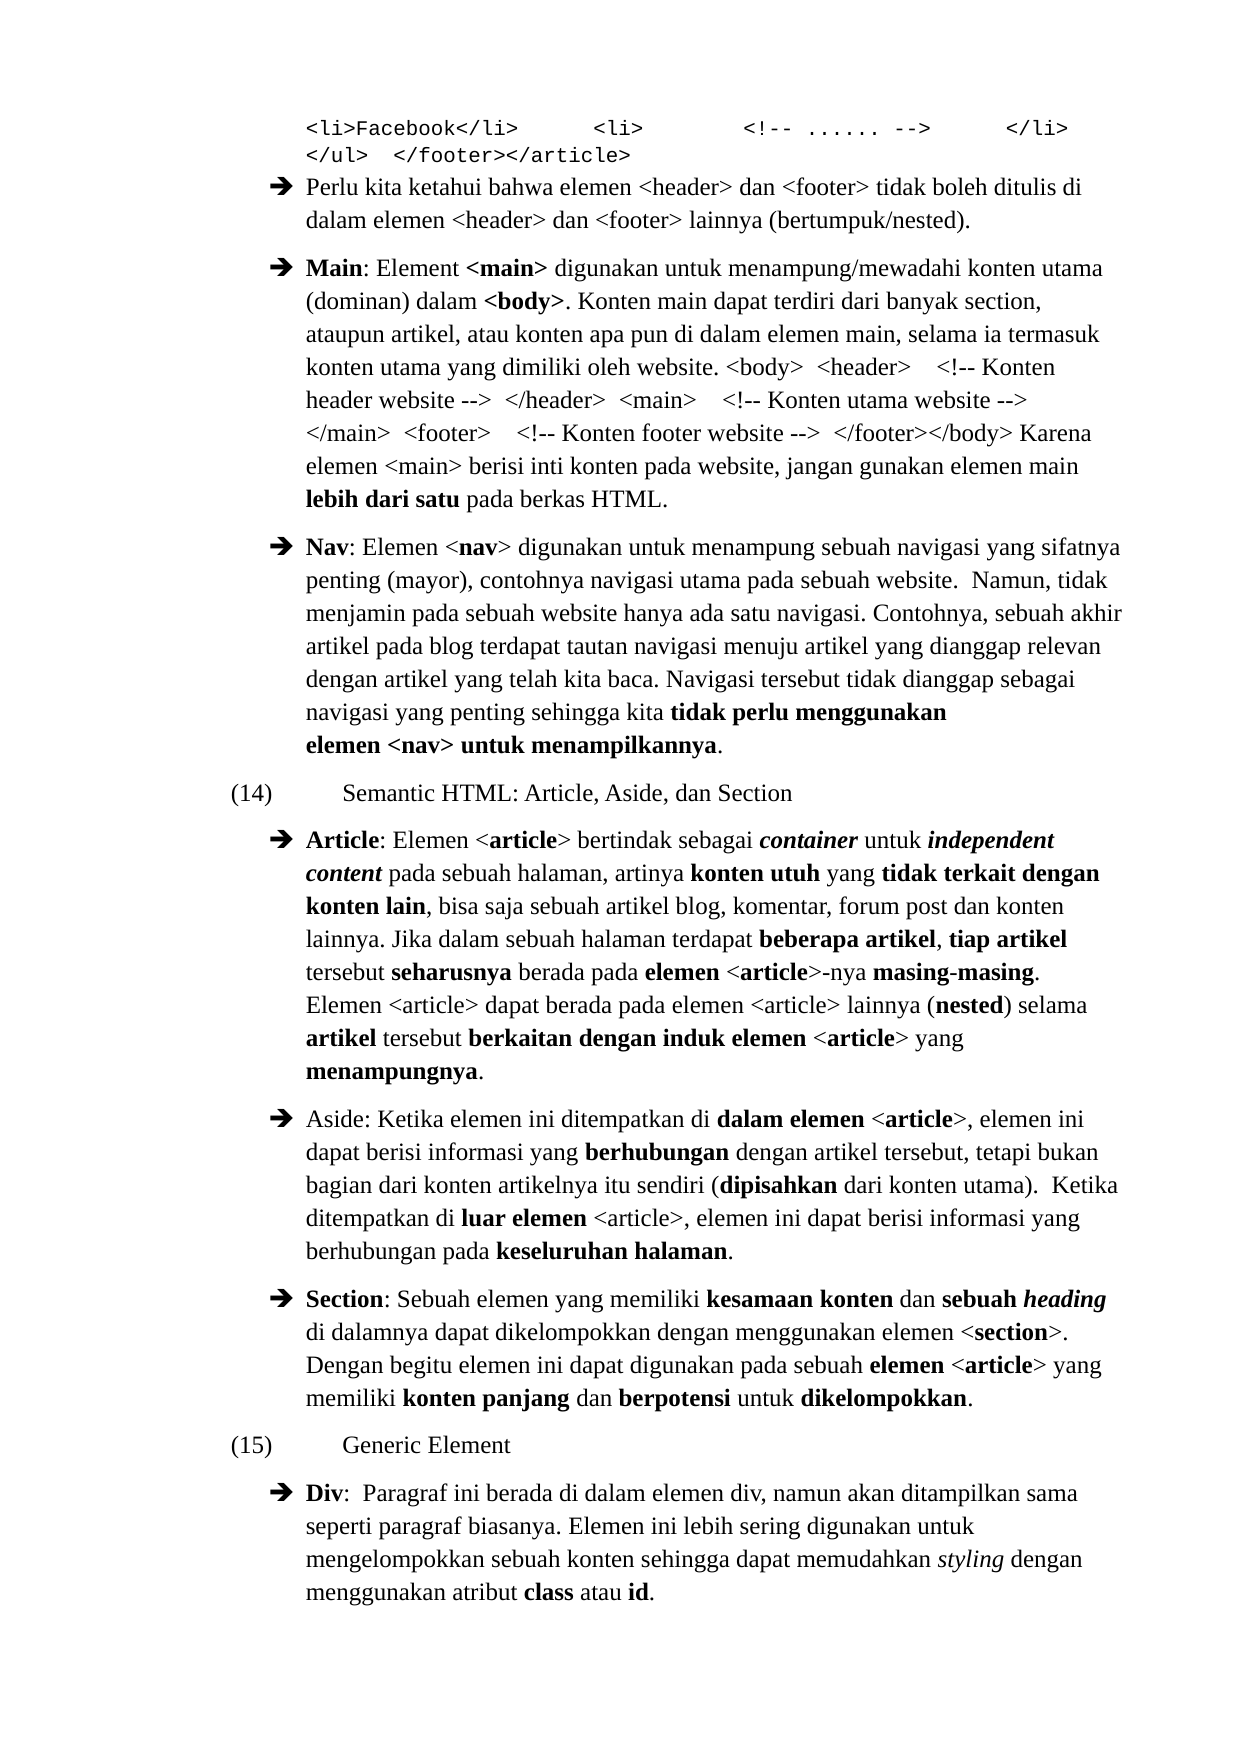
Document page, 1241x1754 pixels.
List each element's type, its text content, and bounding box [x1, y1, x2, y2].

list Main: Element <main> digunakan untuk menampung/mewadahi konten utama (dominan) dalam <body>. Konten main dapat terdiri dari banyak section, ataupun artikel, atau konten apa pun di dalam elemen main, selama ia termasuk konten utama yang dimiliki oleh website. <body> <header> <!-- Konten header website --> </header> <main> <!-- Konten utama website --> </main> <footer> <!-- Konten footer website --> </footer></body> Karena elemen <main> berisi inti konten pada website, jangan gunakan elemen main lebih dari satu pada berkas HTML. [268, 253, 1122, 513]
list Semantic HTML: Article, Aside, dan Section [231, 778, 1122, 806]
list Aside: Ketika elemen ini ditempatkan di dalam elemen <article>, elemen ini dapat berisi informasi yang berhubungan dengan artikel tersebut, tetapi bukan bagian dari konten artikelnya itu sendiri (dipisahkan dari konten utama). Ketika ditempatkan di luar elemen <article>, elemen ini dapat berisi informasi yang berhubungan pada keseluruhan halaman. [268, 1104, 1122, 1265]
list Article: Elemen <article> bertindak sebagai container untuk independent content pada sebuah halaman, artinya konten utuh yang tidak terkait dengan konten lain, bisa saja sebuah artikel blog, komentar, forum post dan konten lainnya. Jika dalam sebuah halaman terdapat beberapa artikel, tiap artikel tersebut seharusnya berada pada elemen <article>-nya masing-masing. Elemen <article> dapat berada pada elemen <article> lainnya (nested) selama artikel tersebut berkaitan dengan induk elemen <article> yang menampungnya. [268, 825, 1122, 1085]
list Nav: Elemen <nav> digunakan untuk menampung sebuah navigasi yang sifatnya penting (mayor), contohnya navigasi utama pada sebuah website. Namun, tidak menjamin pada sebuah website hanya ada satu navigasi. Contohnya, sebuah akhir artikel pada blog terdapat tautan navigasi menuju artikel yang dianggap relevan dengan artikel yang telah kita baca. Navigasi tersebut tidak dianggap sebagai navigasi yang penting sehingga kita tidak perlu menggunakan elemen <nav> untuk menampilkannya. [268, 532, 1122, 759]
list Div: Paragraf ini berada di dalam elemen div, namun akan ditampilkan sama seperti paragraf biasanya. Elemen ini lebih sering digunakan untuk mengelompokkan sebuah konten sehingga dapat memudahkan styling dengan menggunakan atribut class atau id. [268, 1478, 1122, 1606]
list Section: Sebuah elemen yang memiliki kesamaan konten dan sebuah heading di dalamnya dapat dikelompokkan dengan menggunakan elemen <section>. Dengan begitu elemen ini dapat digunakan pada sebuah elemen <article> yang memiliki konten panjang dan berpotensi untuk dikelompokkan. [268, 1284, 1122, 1411]
list <li>Facebook</li> <li> <!-- ...... --> </li> </ul> </footer></article> [268, 118, 1122, 169]
list Perlu kita ketahui bahwa elemen <header> dan <footer> tidak boleh ditulis di dalam elemen <header> dan <footer> lainnya (bertumpuk/nested). [268, 172, 1122, 234]
list Generic Element [231, 1430, 1122, 1459]
